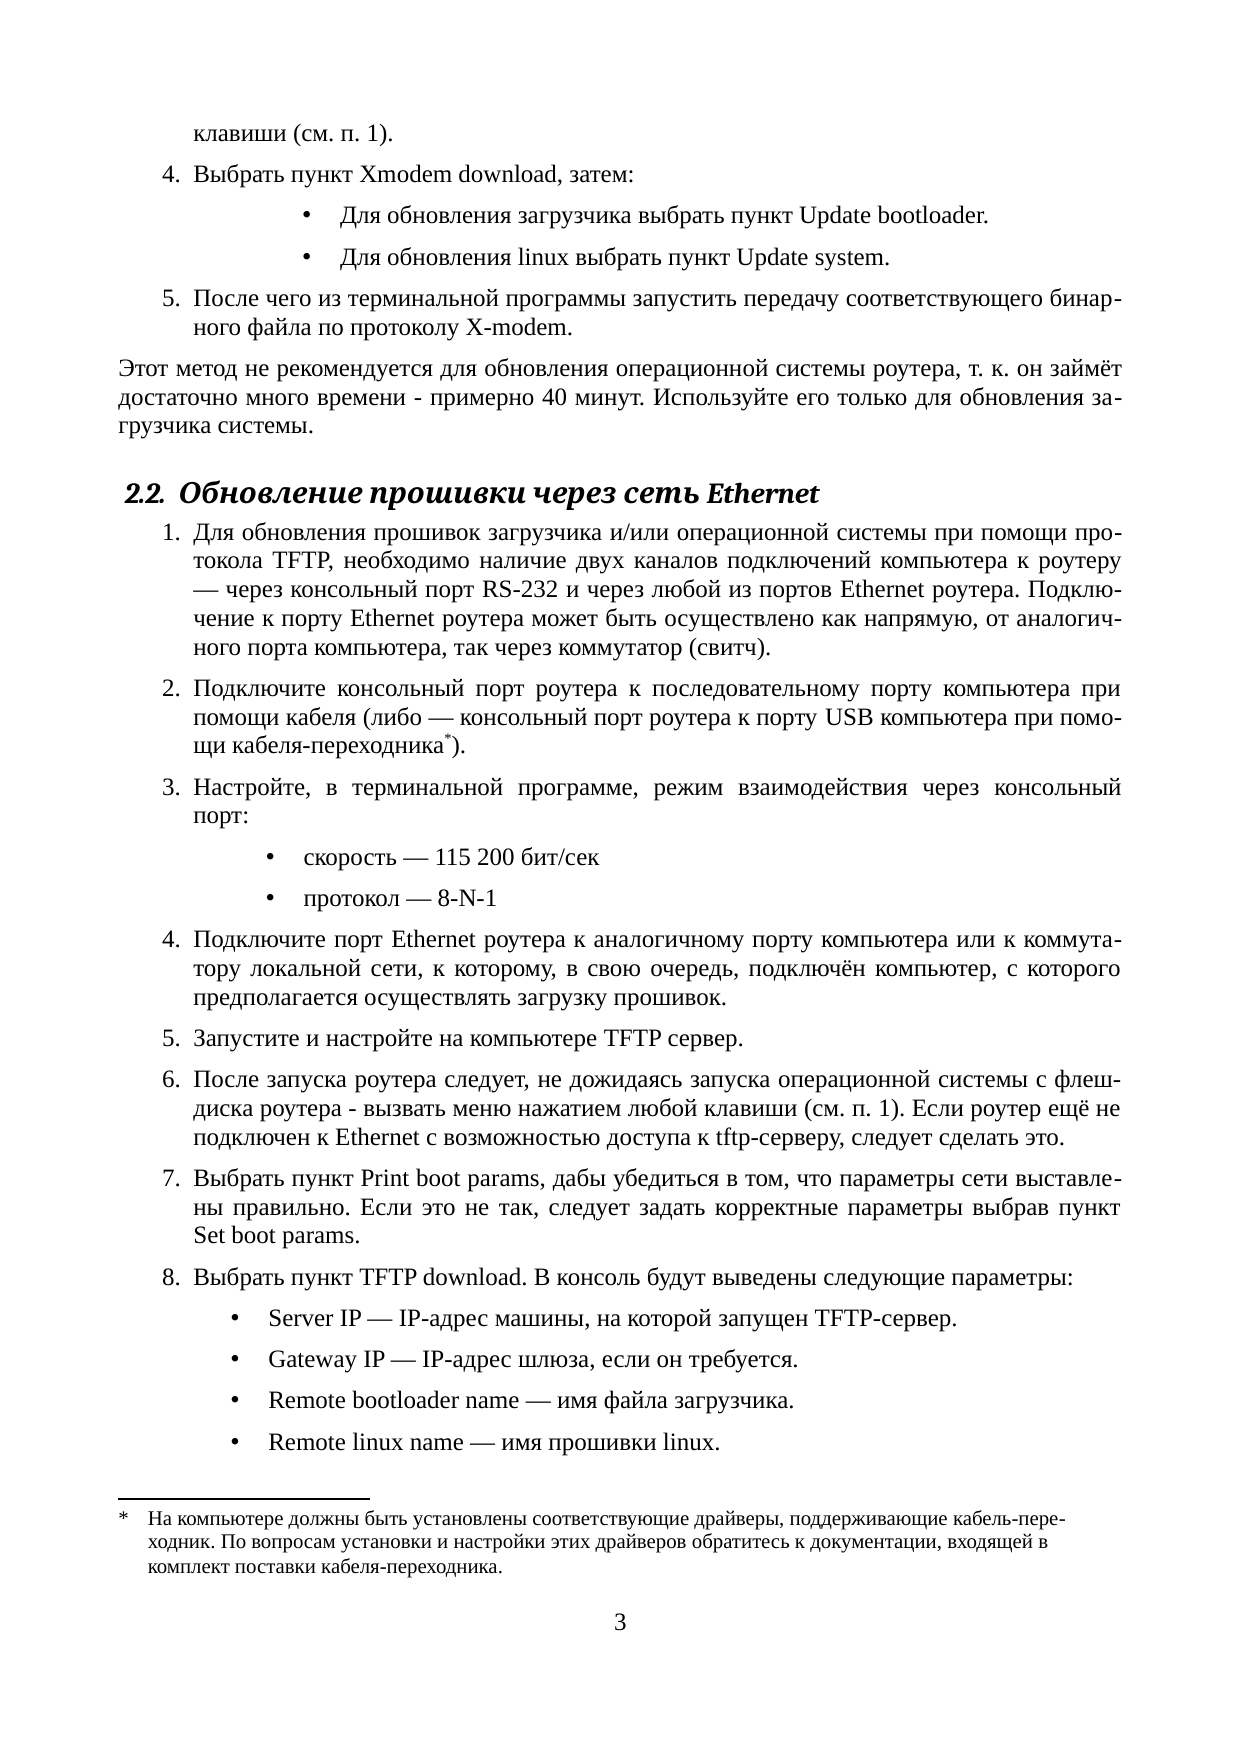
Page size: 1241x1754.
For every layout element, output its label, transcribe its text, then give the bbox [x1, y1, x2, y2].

list Подключите консольный порт роутера к последовательному порту компьютера при помощи кабеля (либо — консольный порт роутера к порту USB компьютера при помо­щи кабеля-переходника). [156, 673, 1122, 759]
list Для обновления прошивок загрузчика и/или операционной системы при помощи про­токола TFTP, необходимо наличие двух каналов подключений компьютера к роутеру — через консольный порт RS-232 и через любой из портов Ethernet роутера. Подклю­чение к порту Ethernet роутера может быть осуществлено как напрямую, от аналогич­ного порта компьютера, так через коммутатор (свитч). [156, 517, 1122, 660]
list Подключите порт Ethernet роутера к аналогичному порту компьютера или к коммута­тору локальной сети, к которому, в свою очередь, подключён компьютер, с которого предполагается осуществлять загрузку прошивок. [156, 924, 1122, 1010]
list На компьютере должны быть установлены соответствующие драйверы, поддерживающие кабель-пере­ходник. По вопросам установки и настройки этих драйверов обратитесь к документации, входящей в комплект поставки кабеля-переходника. [118, 1505, 1122, 1578]
list Запустите и настройте на компьютере TFTP сервер. [156, 1023, 1122, 1052]
subtitle Обновление прошивки через сеть Ethernet [118, 477, 1122, 510]
list скорость — 115 200 бит/сек [266, 842, 1122, 870]
list Server IP — IP-адрес машины, на которой запущен TFTP-сервер. [231, 1303, 1122, 1332]
list После чего из терминальной программы запустить передачу соответствующего бинар­ного файла по протоколу X-modem. [156, 283, 1122, 341]
list протокол — 8-N-1 [266, 883, 1122, 912]
list Выбрать пункт Xmodem download, затем: [156, 159, 1122, 188]
list Remote bootloader name — имя файла загрузчика. [231, 1385, 1122, 1414]
list Выбрать пункт Print boot params, дабы убедиться в том, что параметры сети выставле­ны правильно. Если это не так, следует задать корректные параметры выбрав пункт Set boot params. [156, 1163, 1122, 1249]
list Для обновления загрузчика выбрать пункт Update bootloader. [302, 201, 1122, 229]
list После запуска роутера следует, не дожидаясь запуска операционной системы с флеш-диска роутера - вызвать меню нажатием любой клавиши (см. п. 1). Если роутер ещё не подключен к Ethernet с возможностью доступа к tftp-серверу, следует сделать это. [156, 1064, 1122, 1150]
list Remote linux name — имя прошивки linux. [231, 1427, 1122, 1455]
list Gateway IP — IP-адрес шлюза, если он требуется. [231, 1344, 1122, 1373]
list Выбрать пункт TFTP download. В консоль будут выведены следующие параметры: [156, 1262, 1122, 1290]
list Для обновления linux выбрать пункт Update system. [302, 242, 1122, 271]
text Этот метод не рекомендуется для обновления операционной системы роутера, т. к. он займёт достаточно много времени - примерно 40 минут. Используйте его только для обновления за­грузчика системы. [118, 353, 1122, 439]
list клавиши (см. п. 1). [156, 118, 1122, 147]
list Настройте, в терминальной программе, режим взаимодействия через консольный порт: [156, 772, 1122, 829]
